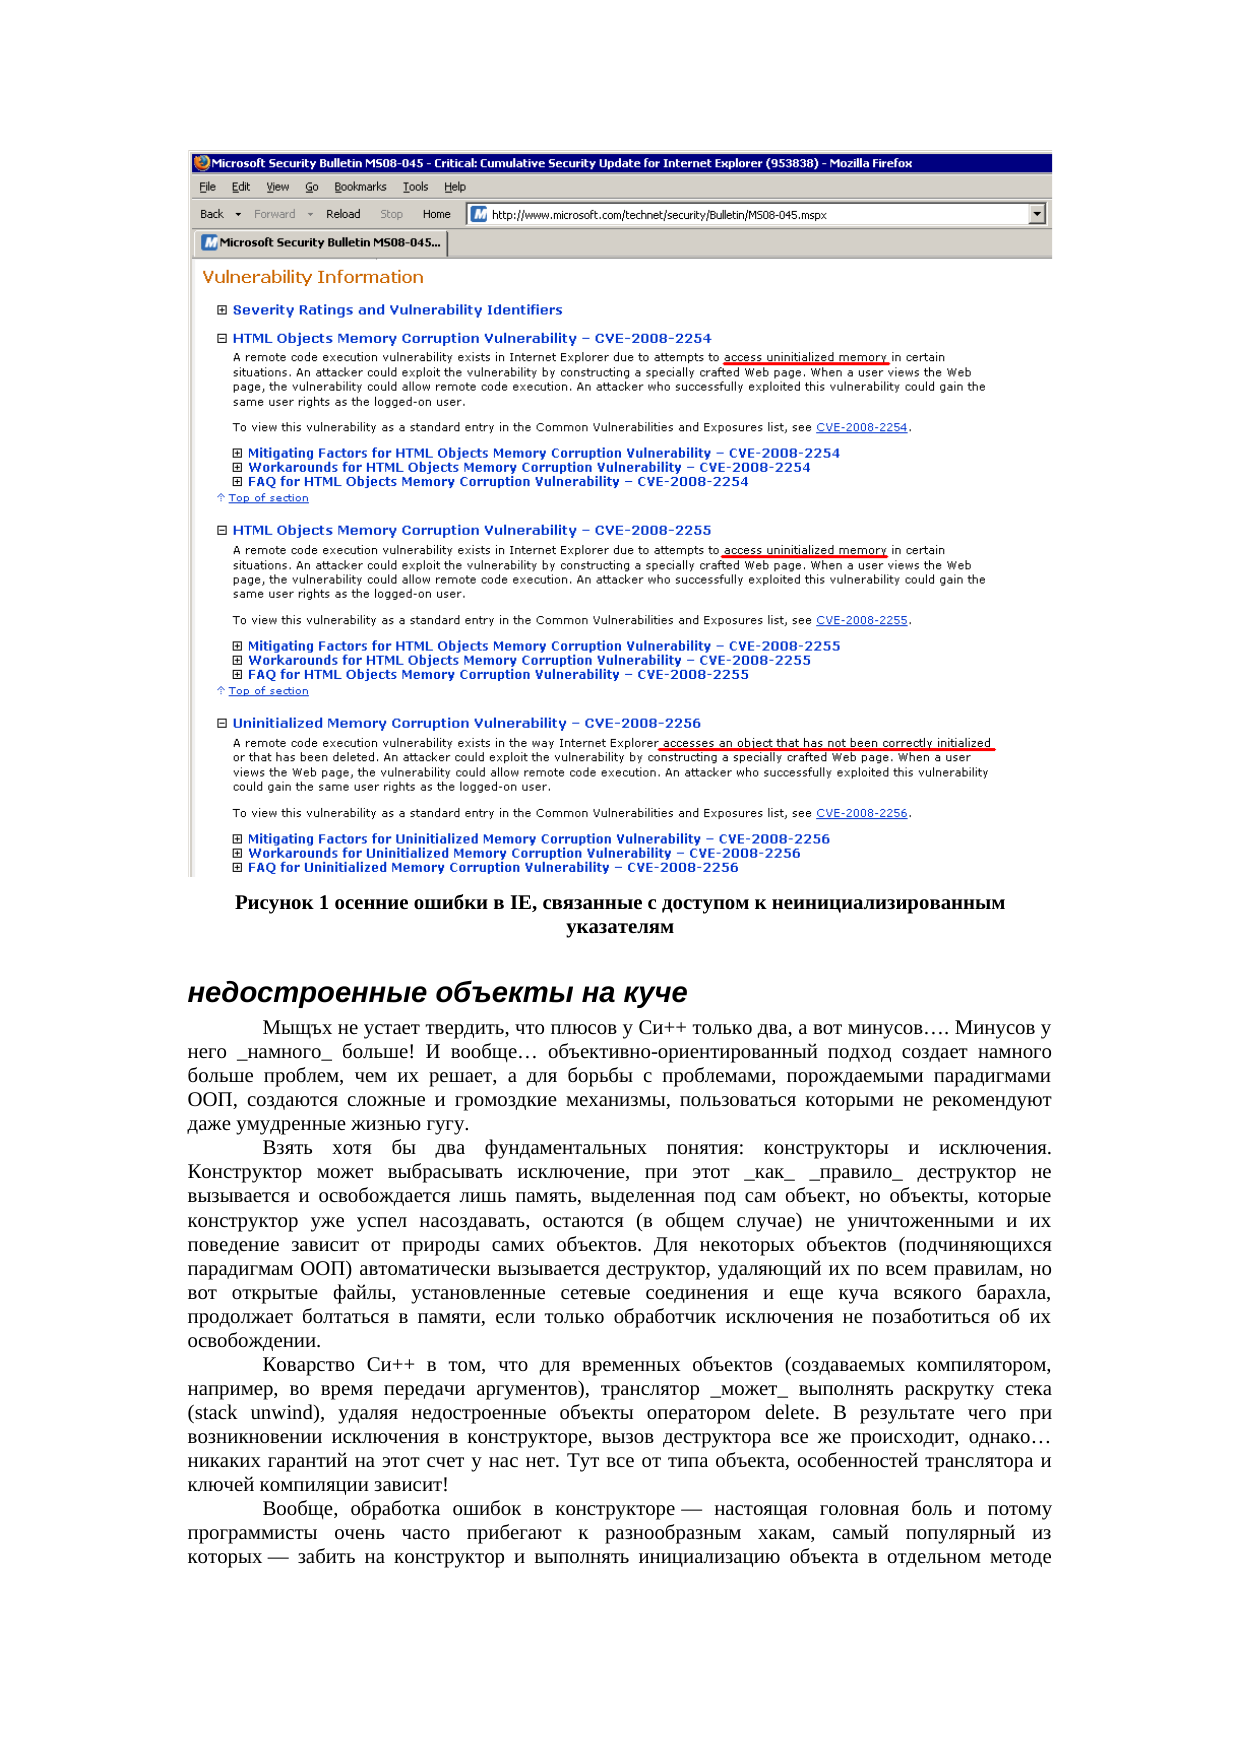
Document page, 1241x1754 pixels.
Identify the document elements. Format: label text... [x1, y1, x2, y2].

text Коварство Си++ в том, что для временных объектов (создаваемых компилятором, например, во время передачи аргументов), транслятор _может_ выполнять раскрутку стека (stack unwind), удаляя недостроенные объекты оператором delete. В результате чего при возникновении исключения в конструкторе, вызов деструктора все же происходит, однако… никаких гарантий на этот счет у нас нет. Тут все от типа объекта, особенностей транслятора и ключей компиляции зависит! [187, 1352, 1053, 1496]
text Рисунок 1 осенние ошибки в IE, связанные с доступом к неинициализированным указателям [187, 889, 1053, 938]
text Взять хотя бы два фундаментальных понятия: конструкторы и исключения. Конструктор может выбрасывать исключение, при этот _как_ _правило_ деструктор не вызывается и освобождается лишь память, выделенная под сам объект, но объекты, которые конструктор уже успел насоздавать, остаются (в общем случае) не уничтоженными и их поведение зависит от природы самих объектов. Для некоторых объектов (подчиняющихся парадигмам ООП) автоматически вызывается деструктор, удаляющий их по всем правилам, но вот открытые файлы, установленные сетевые соединения и еще куча всякого барахла, продолжает болтаться в памяти, если только обработчик исключения не позаботиться об их освобождении. [187, 1135, 1053, 1352]
picture [188, 150, 1053, 877]
text Вообще, обработка ошибок в конструкторе — настоящая головная боль и потому программисты очень часто прибегают к разнообразным хакам, самый популярный из которых — забить на конструктор и выполнять инициализацию объекта в отдельном методе [187, 1496, 1053, 1568]
subtitle недостроенные объекты на куче [187, 975, 1053, 1009]
text Мыщъх не устает твердить, что плюсов у Си++ только два, а вот минусов…. Минусов у него _намного_ больше! И вообще… объективно-ориентированный подход создает намного больше проблем, чем их решает, а для борьбы с проблемами, порождаемыми парадигмами ООП, создаются сложные и громоздкие механизмы, пользоваться которыми не рекомендуют даже умудренные жизнью гугу. [187, 1015, 1053, 1135]
